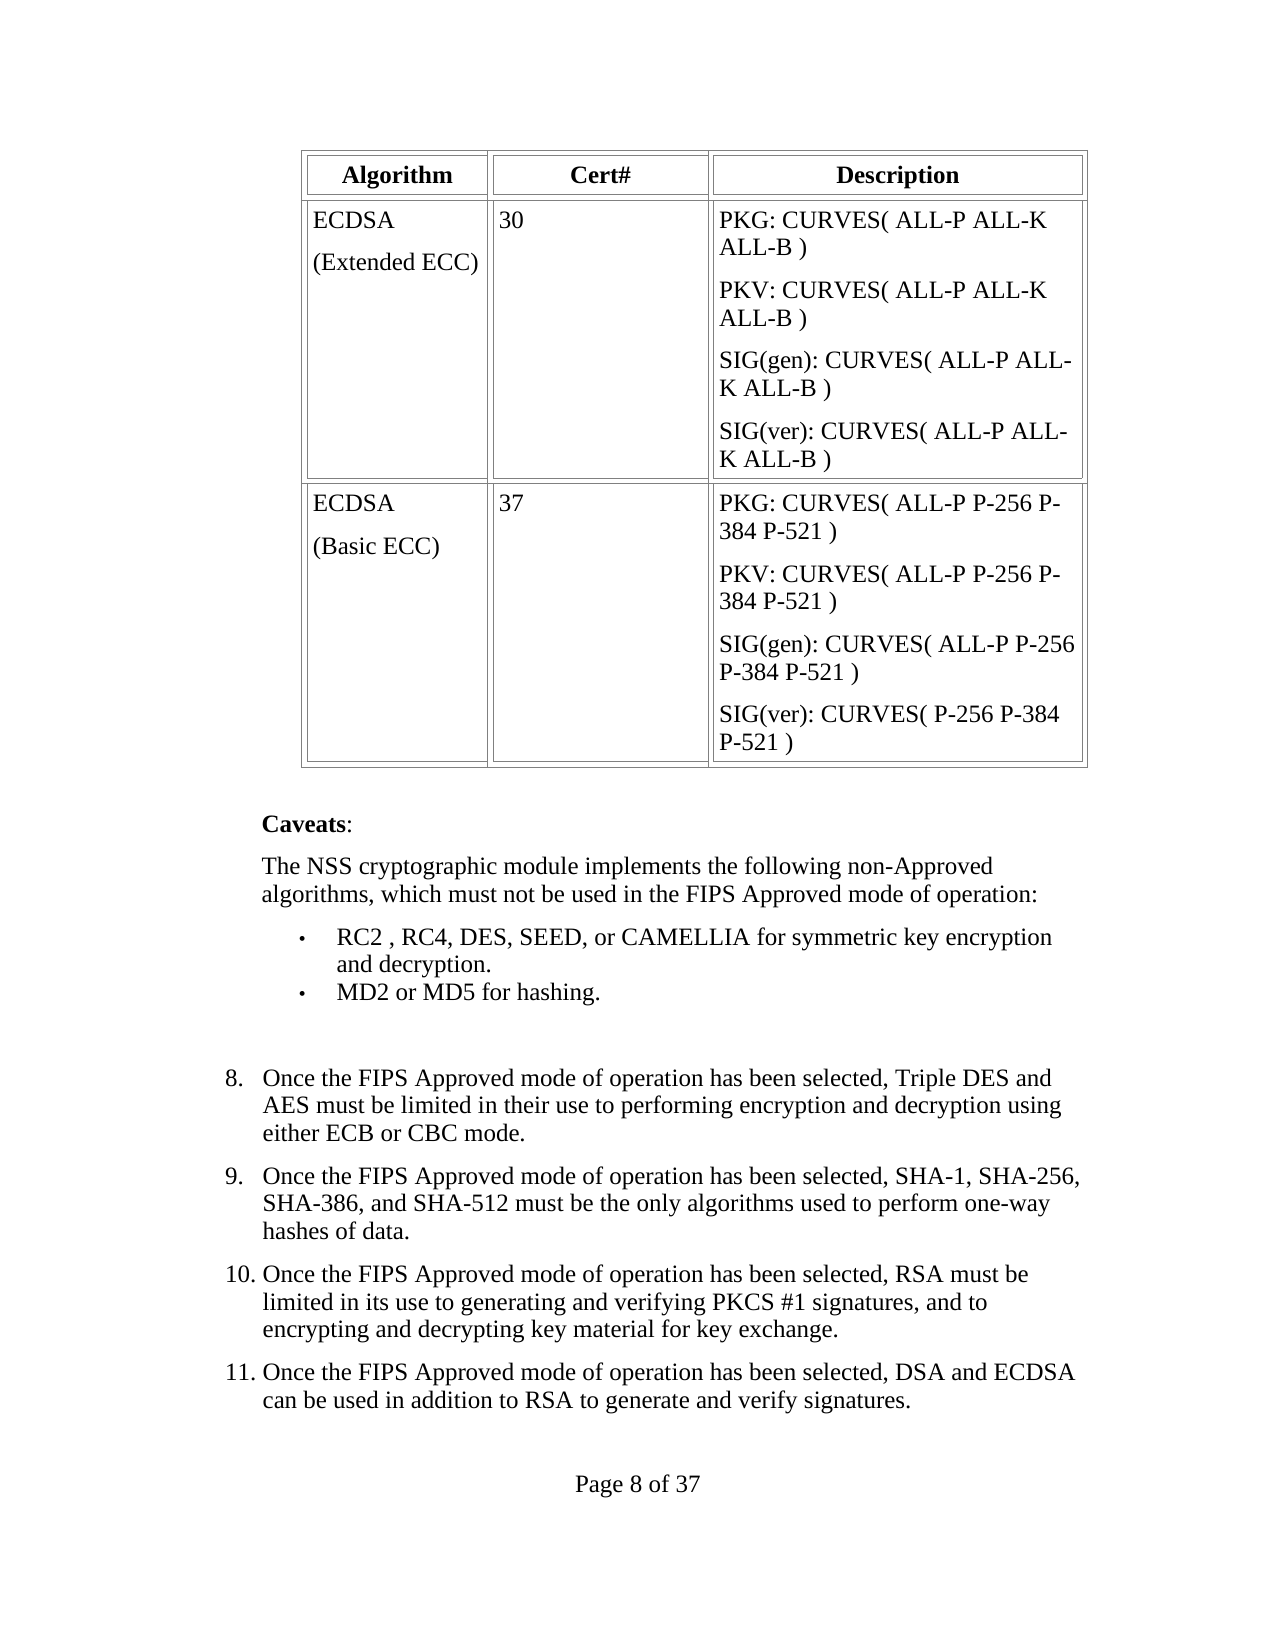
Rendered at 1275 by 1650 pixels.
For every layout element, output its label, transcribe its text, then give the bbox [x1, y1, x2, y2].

table_cell 30 [488, 201, 708, 483]
table_cell ECDSA (Extended ECC) [302, 201, 487, 483]
list Once the FIPS Approved mode of operation has been selected, RSA must be limited in its use to generating and verifying PKCS #1 signatures, and to encrypting and decrypting key material for key exchange. [225, 1260, 1087, 1343]
text Caveats: [261, 810, 1087, 837]
table_cell ECDSA (Basic ECC) [302, 484, 487, 767]
text The NSS cryptographic module implements the following non-Approved algorithms, which must not be used in the FIPS Approved mode of operation: [261, 852, 1087, 908]
list Once the FIPS Approved mode of operation has been selected, Triple DES and AES must be limited in their use to performing encryption and decryption using either ECB or CBC mode. [225, 1064, 1087, 1147]
table_cell PKG: CURVES( ALL-P ALL-K ALL-B ) PKV: CURVES( ALL-P ALL-K ALL-B ) SIG(gen): CURVES( ALL-P ALL-K ALL-B ) SIG(ver): CURVES( ALL-P ALL-K ALL-B ) [709, 201, 1087, 483]
list Once the FIPS Approved mode of operation has been selected, DSA and ECDSA can be used in addition to RSA to generate and verify signatures. [225, 1358, 1087, 1413]
list RC2 , RC4, DES, SEED, or CAMELLIA for symmetric key encryption and decryption. [299, 923, 1087, 978]
table_cell 37 [488, 484, 708, 767]
list MD2 or MD5 for hashing. [299, 978, 1087, 1006]
table_header Cert# [488, 151, 708, 200]
table_header Algorithm [302, 151, 487, 200]
list Once the FIPS Approved mode of operation has been selected, SHA-1, SHA-256, SHA-386, and SHA-512 must be the only algorithms used to perform one-way hashes of data. [225, 1162, 1087, 1245]
table_cell PKG: CURVES( ALL-P P-256 P-384 P-521 ) PKV: CURVES( ALL-P P-256 P-384 P-521 ) SIG(gen): CURVES( ALL-P P-256 P-384 P-521 ) SIG(ver): CURVES( P-256 P-384 P-521 ) [709, 484, 1087, 767]
table_header Description [709, 151, 1087, 200]
